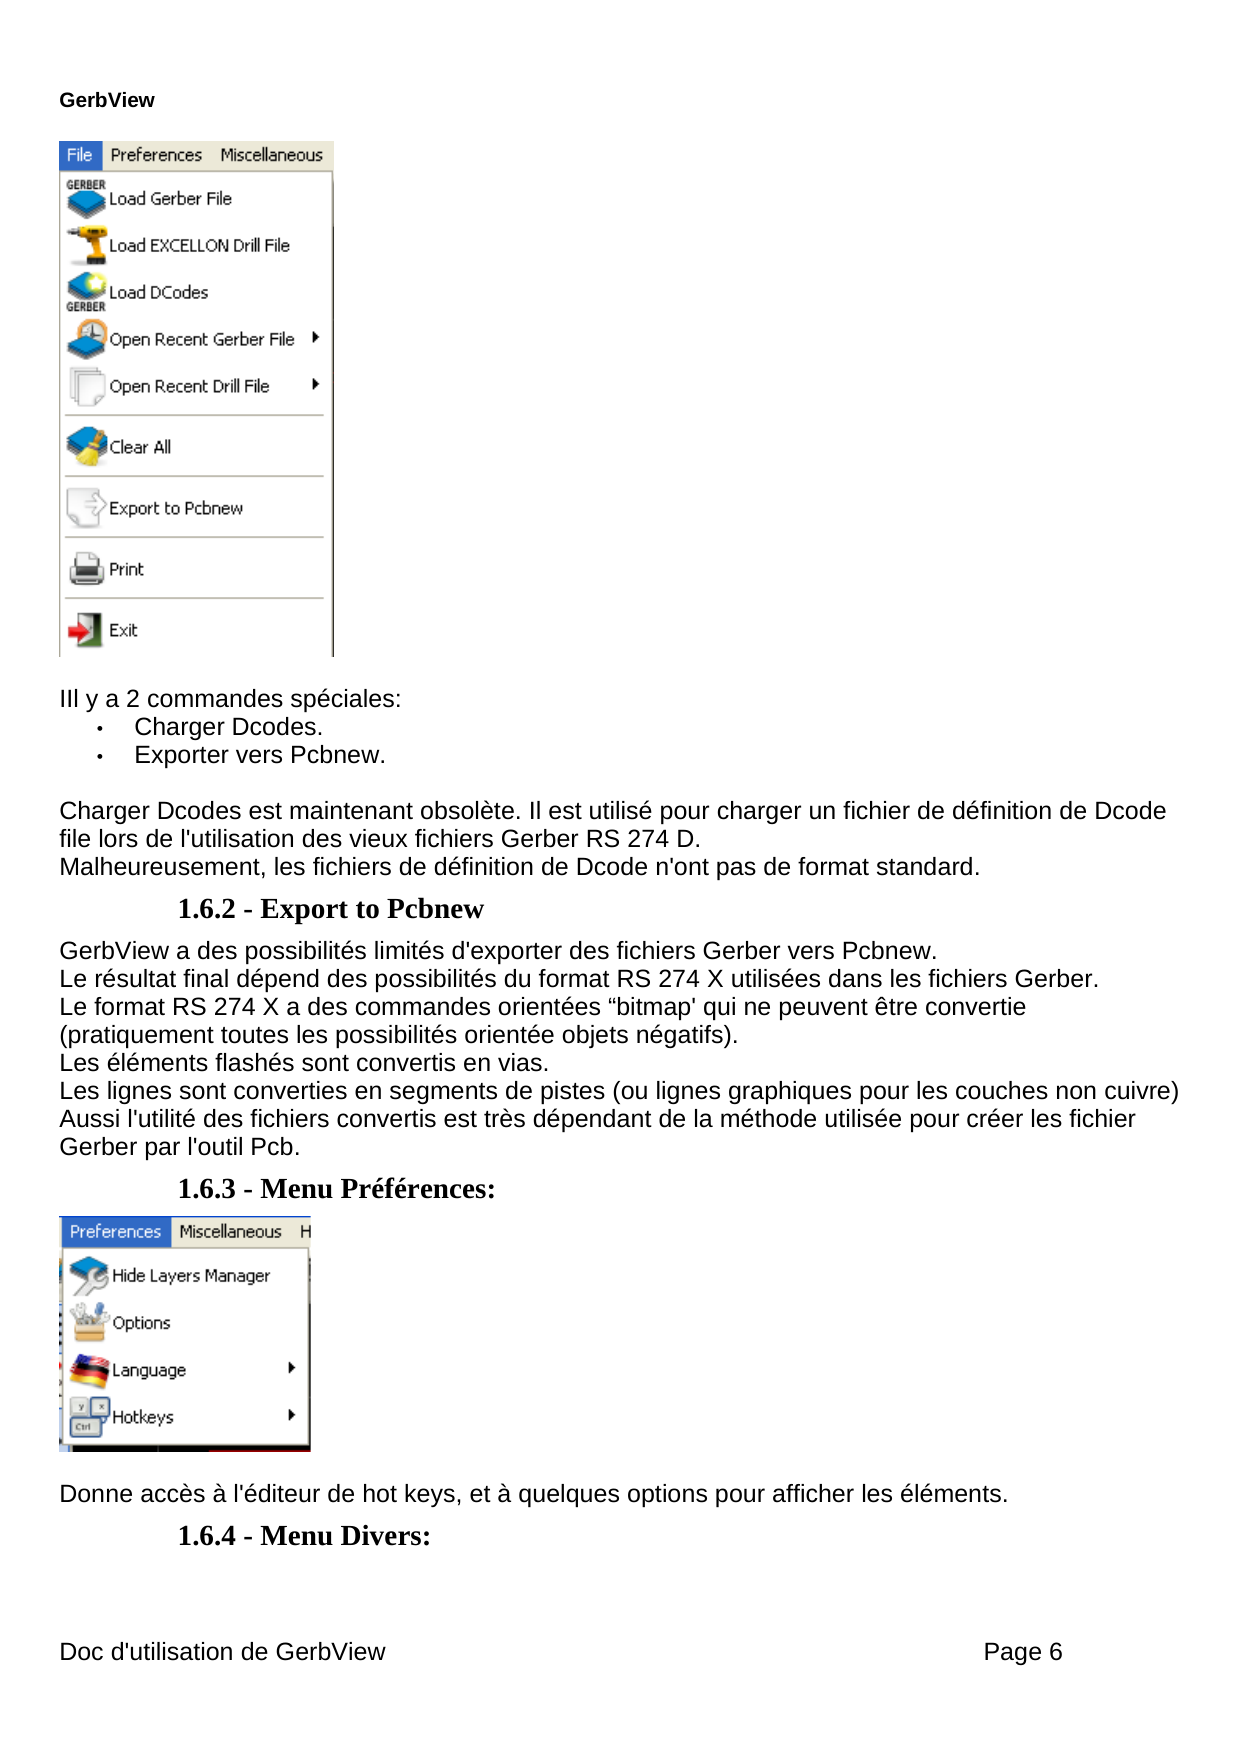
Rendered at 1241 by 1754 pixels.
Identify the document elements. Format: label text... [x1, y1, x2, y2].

text Malheureusement, les fichiers de définition de Dcode n'ont pas de format standard. [59, 853, 1181, 881]
text Aussi l'utilité des fichiers convertis est très dépendant de la méthode utilisée pour créer les fichier Gerber par l'outil Pcb. [59, 1105, 1181, 1161]
picture [59, 141, 334, 657]
text Donne accès à l'éditeur de hot keys, et à quelques options pour afficher les éléments. [59, 1479, 1181, 1507]
picture [59, 1216, 311, 1452]
subtitle Menu Divers: [177, 1519, 1181, 1551]
text Le format RS 274 X a des commandes orientées “bitmap' qui ne peuvent être convertie (pratiquement toutes les possibilités orientée objets négatifs). [59, 993, 1181, 1049]
text IIl y a 2 commandes spéciales: [59, 685, 1181, 713]
text Les éléments flashés sont convertis en vias. [59, 1049, 1181, 1077]
text Charger Dcodes est maintenant obsolète. Il est utilisé pour charger un fichier de définition de Dcode file lors de l'utilisation des vieux fichiers Gerber RS 274 D. [59, 797, 1181, 853]
list Exporter vers Pcbnew. [97, 741, 1181, 769]
text Le résultat final dépend des possibilités du format RS 274 X utilisées dans les fichiers Gerber. [59, 965, 1181, 993]
text GerbView a des possibilités limités d'exporter des fichiers Gerber vers Pcbnew. [59, 937, 1181, 965]
subtitle Menu Préférences: [177, 1173, 1181, 1205]
list Charger Dcodes. [97, 713, 1181, 741]
text Les lignes sont converties en segments de pistes (ou lignes graphiques pour les couches non cuivre) [59, 1077, 1181, 1105]
subtitle Export to Pcbnew [177, 893, 1181, 925]
